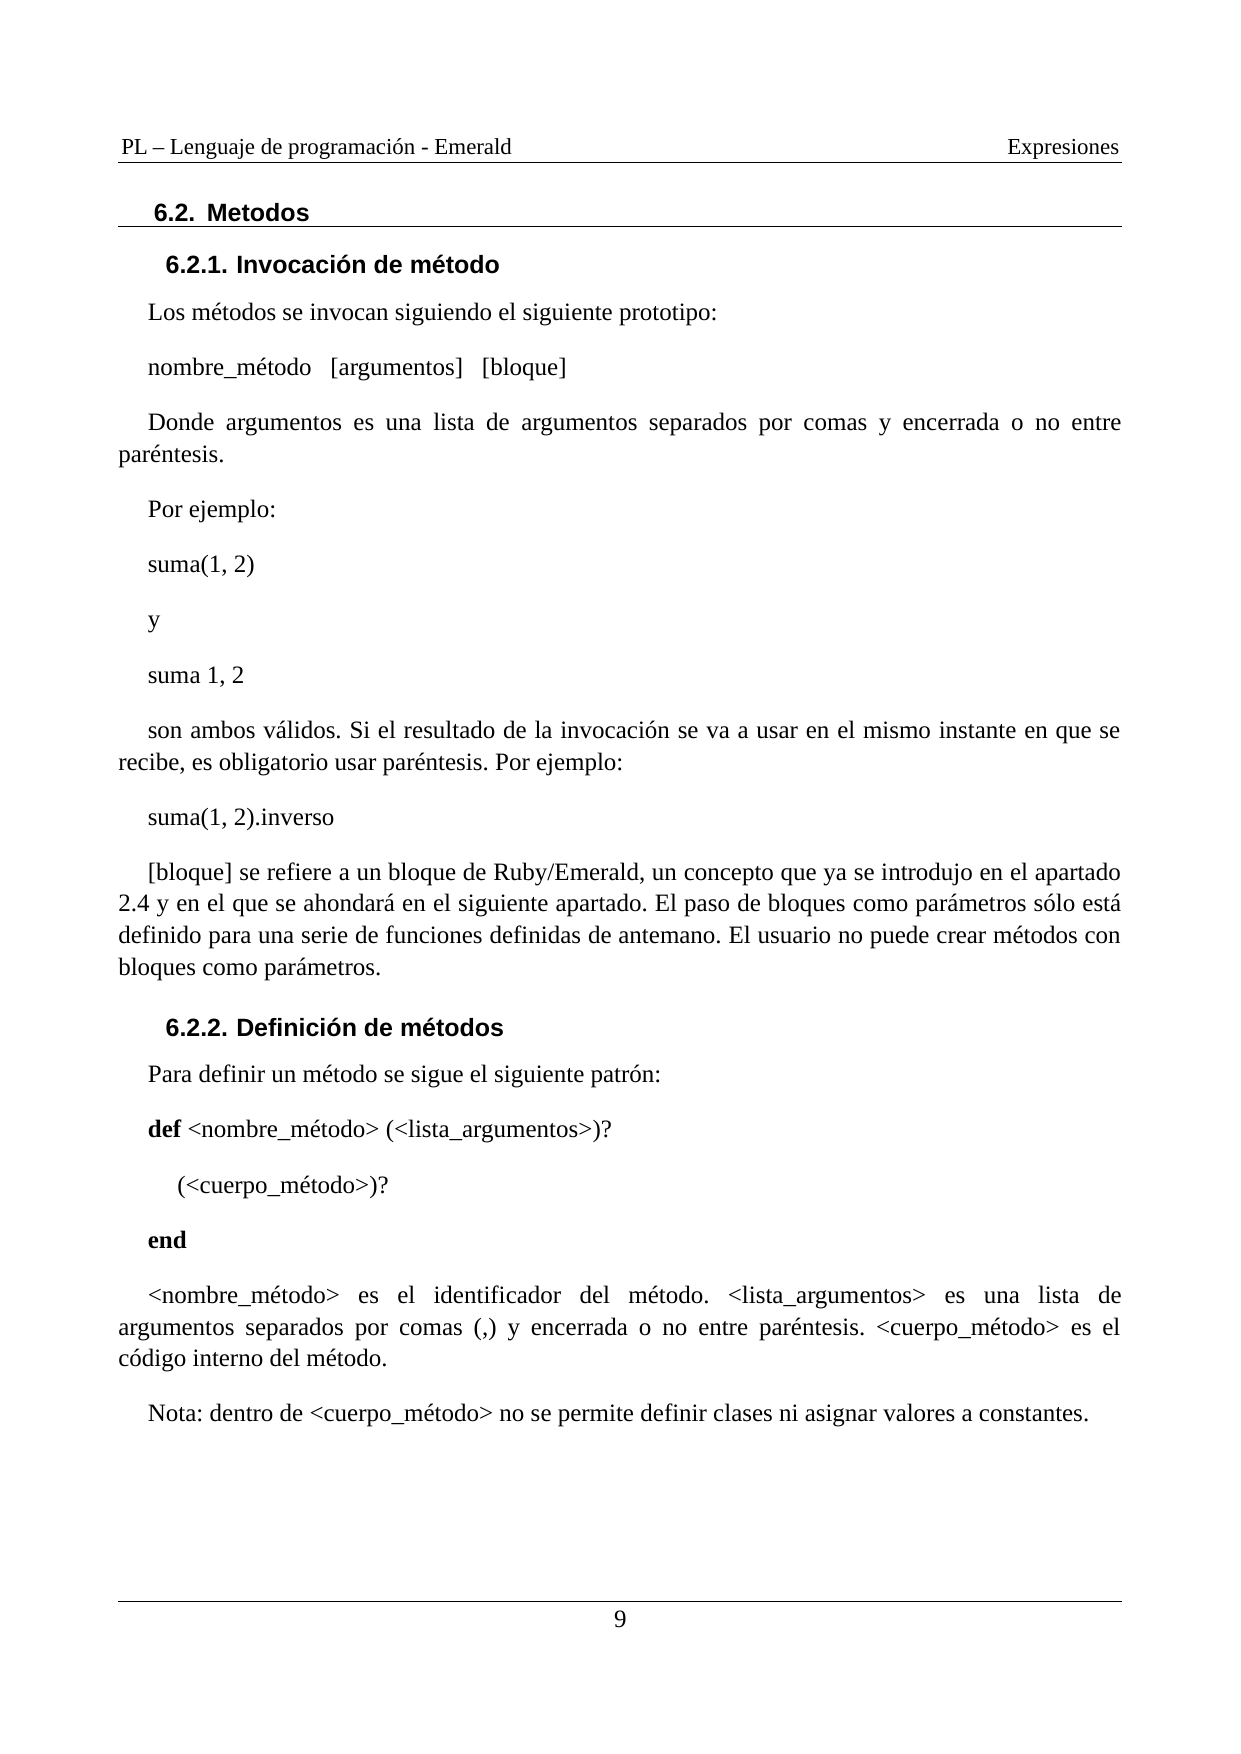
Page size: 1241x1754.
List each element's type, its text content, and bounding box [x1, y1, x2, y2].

subtitle Metodos [118, 198, 1122, 226]
text Donde argumentos es una lista de argumentos separados por comas y encerrada o no entre paréntesis. [118, 407, 1122, 468]
text def <nombre_método> (<lista_argumentos>)? [118, 1114, 1122, 1143]
text Nota: dentro de <cuerpo_método> no se permite definir clases ni asignar valores a constantes. [118, 1398, 1122, 1427]
text Por ejemplo: [118, 494, 1122, 523]
text end [118, 1225, 1122, 1254]
text Los métodos se invocan siguiendo el siguiente prototipo: [118, 297, 1122, 326]
text son ambos válidos. Si el resultado de la invocación se va a usar en el mismo instante en que se recibe, es obligatorio usar paréntesis. Por ejemplo: [118, 715, 1122, 775]
subtitle Invocación de método [118, 251, 1122, 279]
text [bloque] se refiere a un bloque de Ruby/Emerald, un concepto que ya se introdujo en el apartado 2.4 y en el que se ahondará en el siguiente apartado. El paso de bloques como parámetros sólo está definido para una serie de funciones definidas de antemano. El usuario no puede crear métodos con bloques como parámetros. [118, 857, 1122, 980]
text Para definir un método se sigue el siguiente patrón: [118, 1059, 1122, 1088]
text (<cuerpo_método>)? [118, 1170, 1122, 1198]
text suma 1, 2 [118, 660, 1122, 688]
text suma(1, 2).inverso [118, 802, 1122, 831]
subtitle Definición de métodos [118, 1013, 1122, 1042]
text <nombre_método> es el identificador del método. <lista_argumentos> es una lista de argumentos separados por comas (,) y encerrada o no entre paréntesis. <cuerpo_método> es el código interno del método. [118, 1280, 1122, 1372]
text y [118, 604, 1122, 633]
text suma(1, 2) [118, 549, 1122, 578]
text nombre_método [argumentos] [bloque] [118, 352, 1122, 381]
